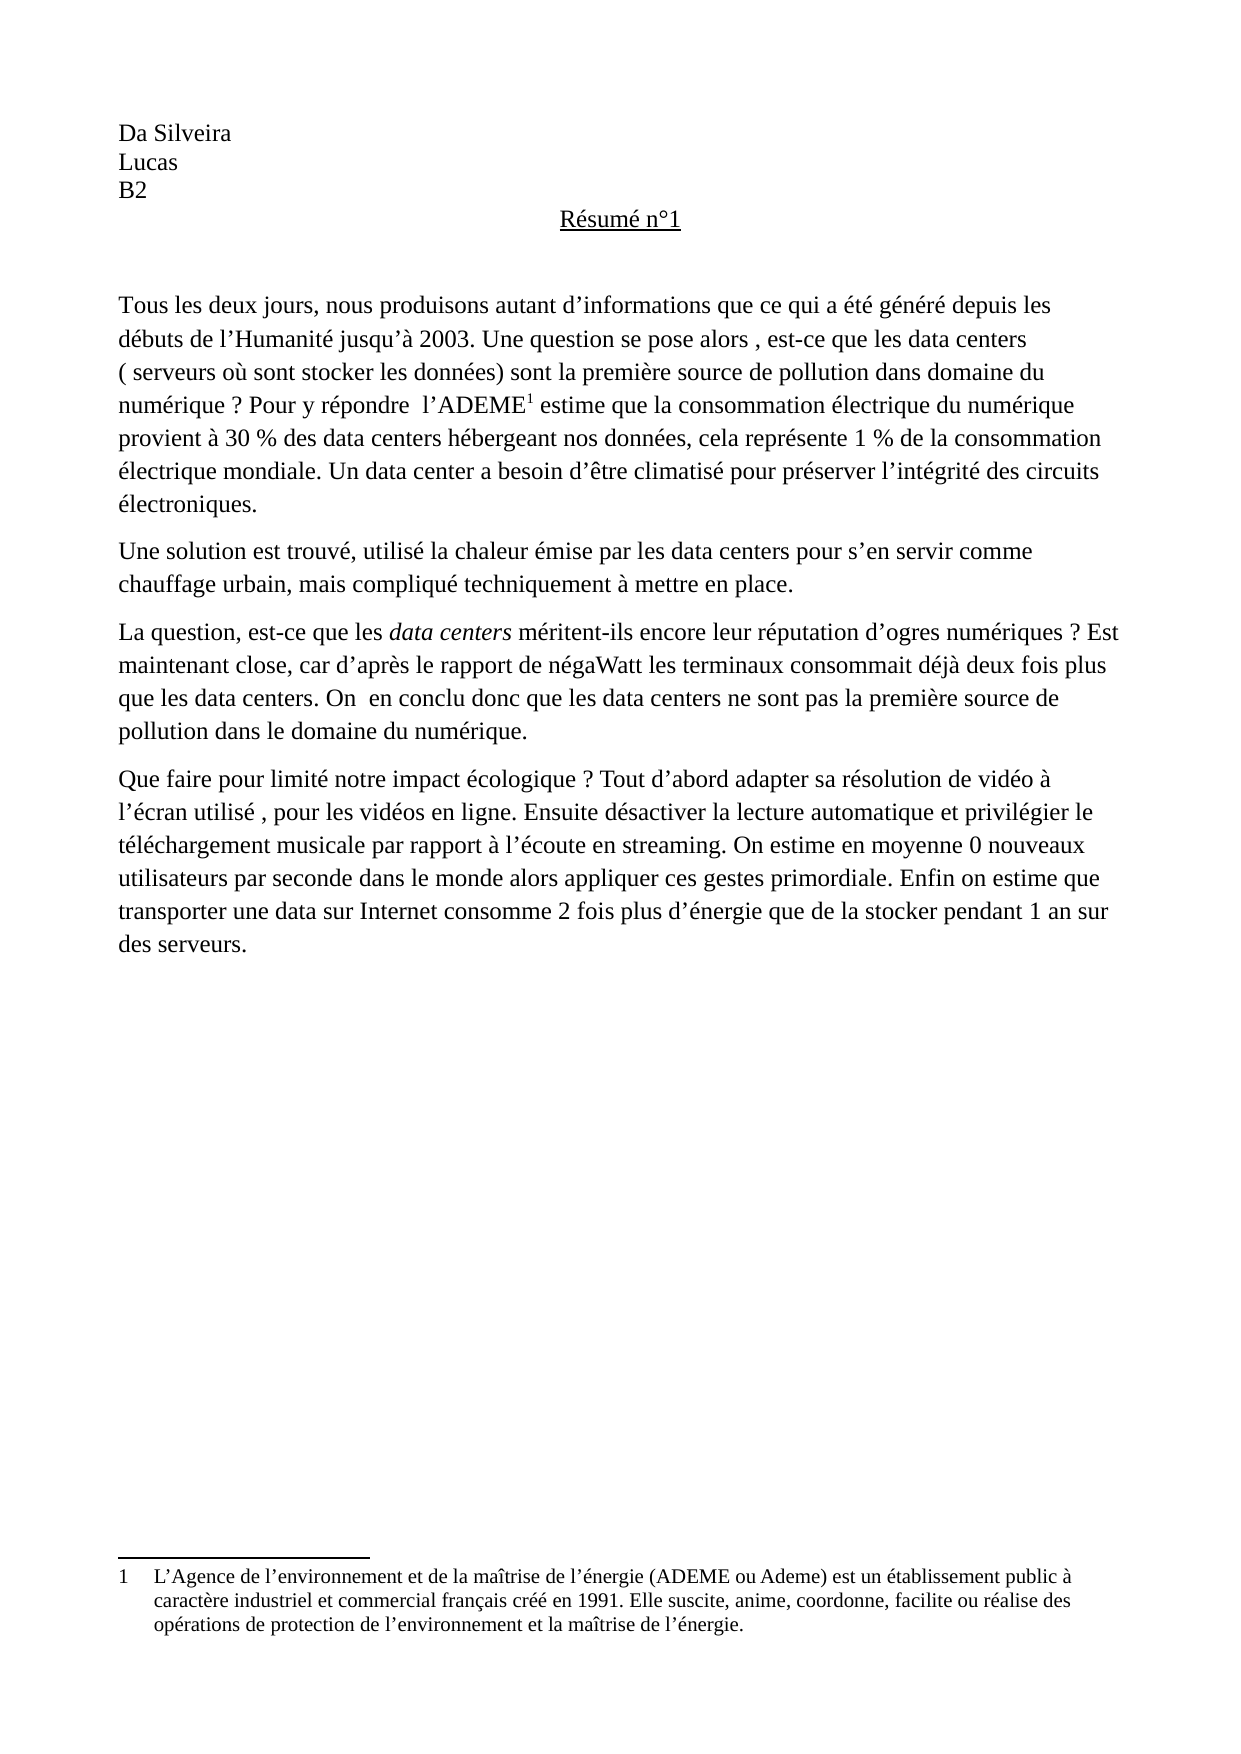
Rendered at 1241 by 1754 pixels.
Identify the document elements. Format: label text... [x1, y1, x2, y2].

text Une solution est trouvé, utilisé la chaleur émise par les data centers pour s’en servir comme chauffage urbain, mais compliqué techniquement à mettre en place. [118, 536, 1122, 598]
text Que faire pour limité notre impact écologique ? Tout d’abord adapter sa résolution de vidéo à l’écran utilisé , pour les vidéos en ligne. Ensuite désactiver la lecture automatique et privilégier le téléchargement musicale par rapport à l’écoute en streaming. On estime en moyenne 0 nouveaux utilisateurs par seconde dans le monde alors appliquer ces gestes primordiale. Enfin on estime que transporter une data sur Internet consomme 2 fois plus d’énergie que de la stocker pendant 1 an sur des serveurs. [118, 764, 1122, 957]
text Lucas [118, 147, 1122, 176]
text Tous les deux jours, nous produisons autant d’informations que ce qui a été généré depuis les débuts de l’Humanité jusqu’à 2003. Une question se pose alors , est-ce que les data centers ( serveurs où sont stocker les données) sont la première source de pollution dans domaine du numérique ? Pour y répondre l’ADEME estime que la consommation électrique du numérique provient à 30 % des data centers hébergeant nos données, cela représente 1 % de la consommation électrique mondiale. Un data center a besoin d’être climatisé pour préserver l’intégrité des circuits électroniques. [118, 291, 1122, 517]
text L’Agence de l’environnement et de la maîtrise de l’énergie (ADEME ou Ademe) est un établissement public à caractère industriel et commercial français créé en 1991. Elle suscite, anime, coordonne, facilite ou réalise des opérations de protection de l’environnement et la maîtrise de l’énergie. [118, 1564, 1122, 1636]
text B2 [118, 176, 1122, 204]
text La question, est-ce que les data centers méritent-ils encore leur réputation d’ogres numériques ? Est maintenant close, car d’après le rapport de négaWatt les terminaux consommait déjà deux fois plus que les data centers. On en conclu donc que les data centers ne sont pas la première source de pollution dans le domaine du numérique. [118, 617, 1122, 745]
text Da Silveira [118, 118, 1122, 147]
text Résumé n°1 [118, 204, 1122, 233]
